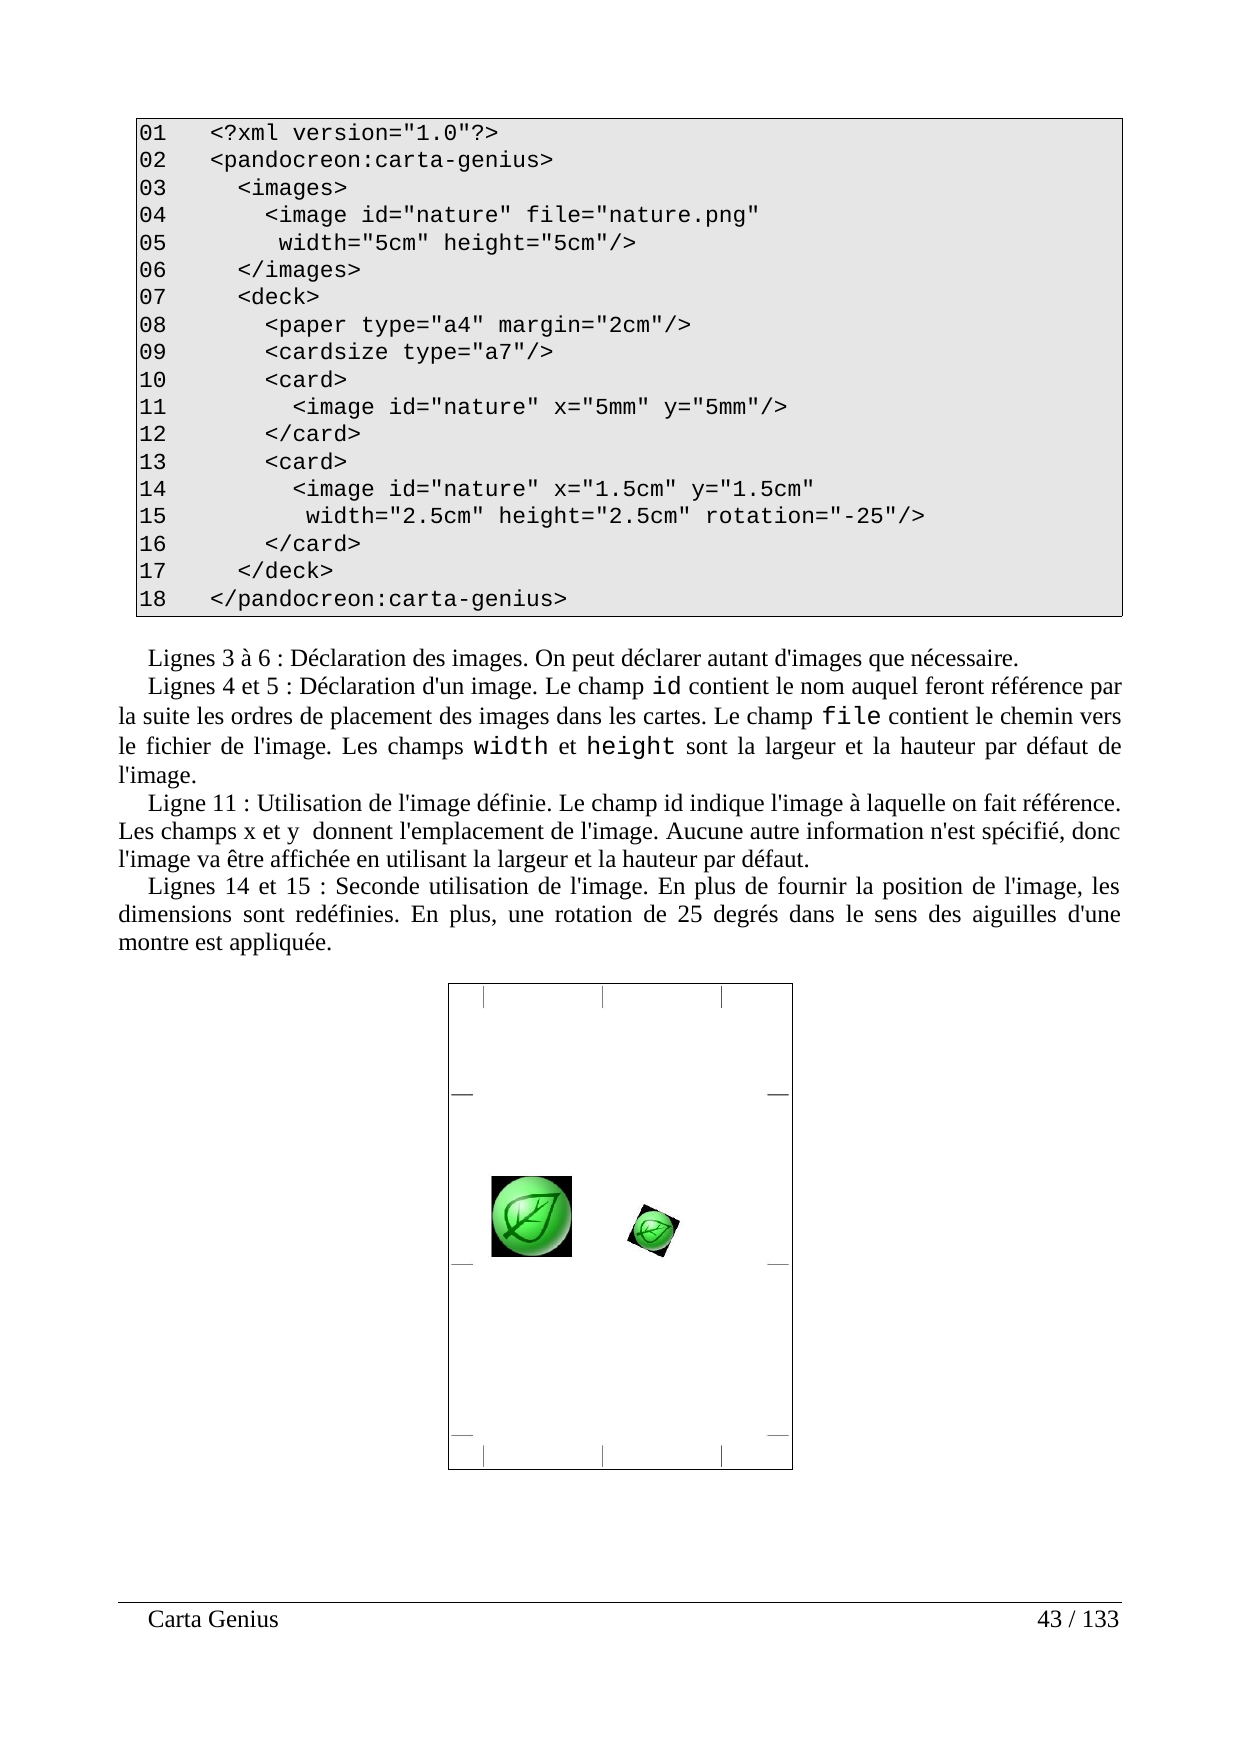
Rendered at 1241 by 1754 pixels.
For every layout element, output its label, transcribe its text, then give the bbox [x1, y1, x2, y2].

text 11 <image id="nature" x="5mm" y="5mm"/> [137, 392, 1122, 419]
text 05 width="5cm" height="5cm"/> [137, 228, 1122, 255]
text 01 <?xml version="1.0"?> [137, 119, 1122, 146]
text 03 <images> [137, 173, 1122, 200]
text 04 <image id="nature" file="nature.png" [137, 200, 1122, 228]
text Lignes 3 à 6 : Déclaration des images. On peut déclarer autant d'images que nécessaire. [118, 644, 1122, 672]
text 18 </pandocreon:carta-genius> [137, 584, 1122, 616]
text 10 <card> [137, 365, 1122, 392]
text Ligne 11 : Utilisation de l'image définie. Le champ id indique l'image à laquelle on fait référence. Les champs x et y donnent l'emplacement de l'image. Aucune autre information n'est spécifié, donc l'image va être affichée en utilisant la largeur et la hauteur par défaut. [118, 789, 1122, 872]
text Lignes 4 et 5 : Déclaration d'un image. Le champ id contient le nom auquel feront référence par la suite les ordres de placement des images dans les cartes. Le champ file contient le chemin vers le fichier de l'image. Les champs width et height sont la largeur et la hauteur par défaut de l'image. [118, 672, 1122, 789]
text 08 <paper type="a4" margin="2cm"/> [137, 310, 1122, 337]
text 06 </images> [137, 255, 1122, 282]
text 13 <card> [137, 447, 1122, 474]
text 07 <deck> [137, 282, 1122, 310]
text 16 </card> [137, 529, 1122, 556]
text 14 <image id="nature" x="1.5cm" y="1.5cm" [137, 474, 1122, 502]
text 09 <cardsize type="a7"/> [137, 337, 1122, 365]
text 15 width="2.5cm" height="2.5cm" rotation="-25"/> [137, 502, 1122, 529]
text 17 </deck> [137, 556, 1122, 584]
text Lignes 14 et 15 : Seconde utilisation de l'image. En plus de fournir la position de l'image, les dimensions sont redéfinies. En plus, une rotation de 25 degrés dans le sens des aiguilles d'une montre est appliquée. [118, 872, 1122, 956]
text 02 <pandocreon:carta-genius> [137, 146, 1122, 173]
picture [451, 986, 789, 1467]
text 12 </card> [137, 419, 1122, 447]
